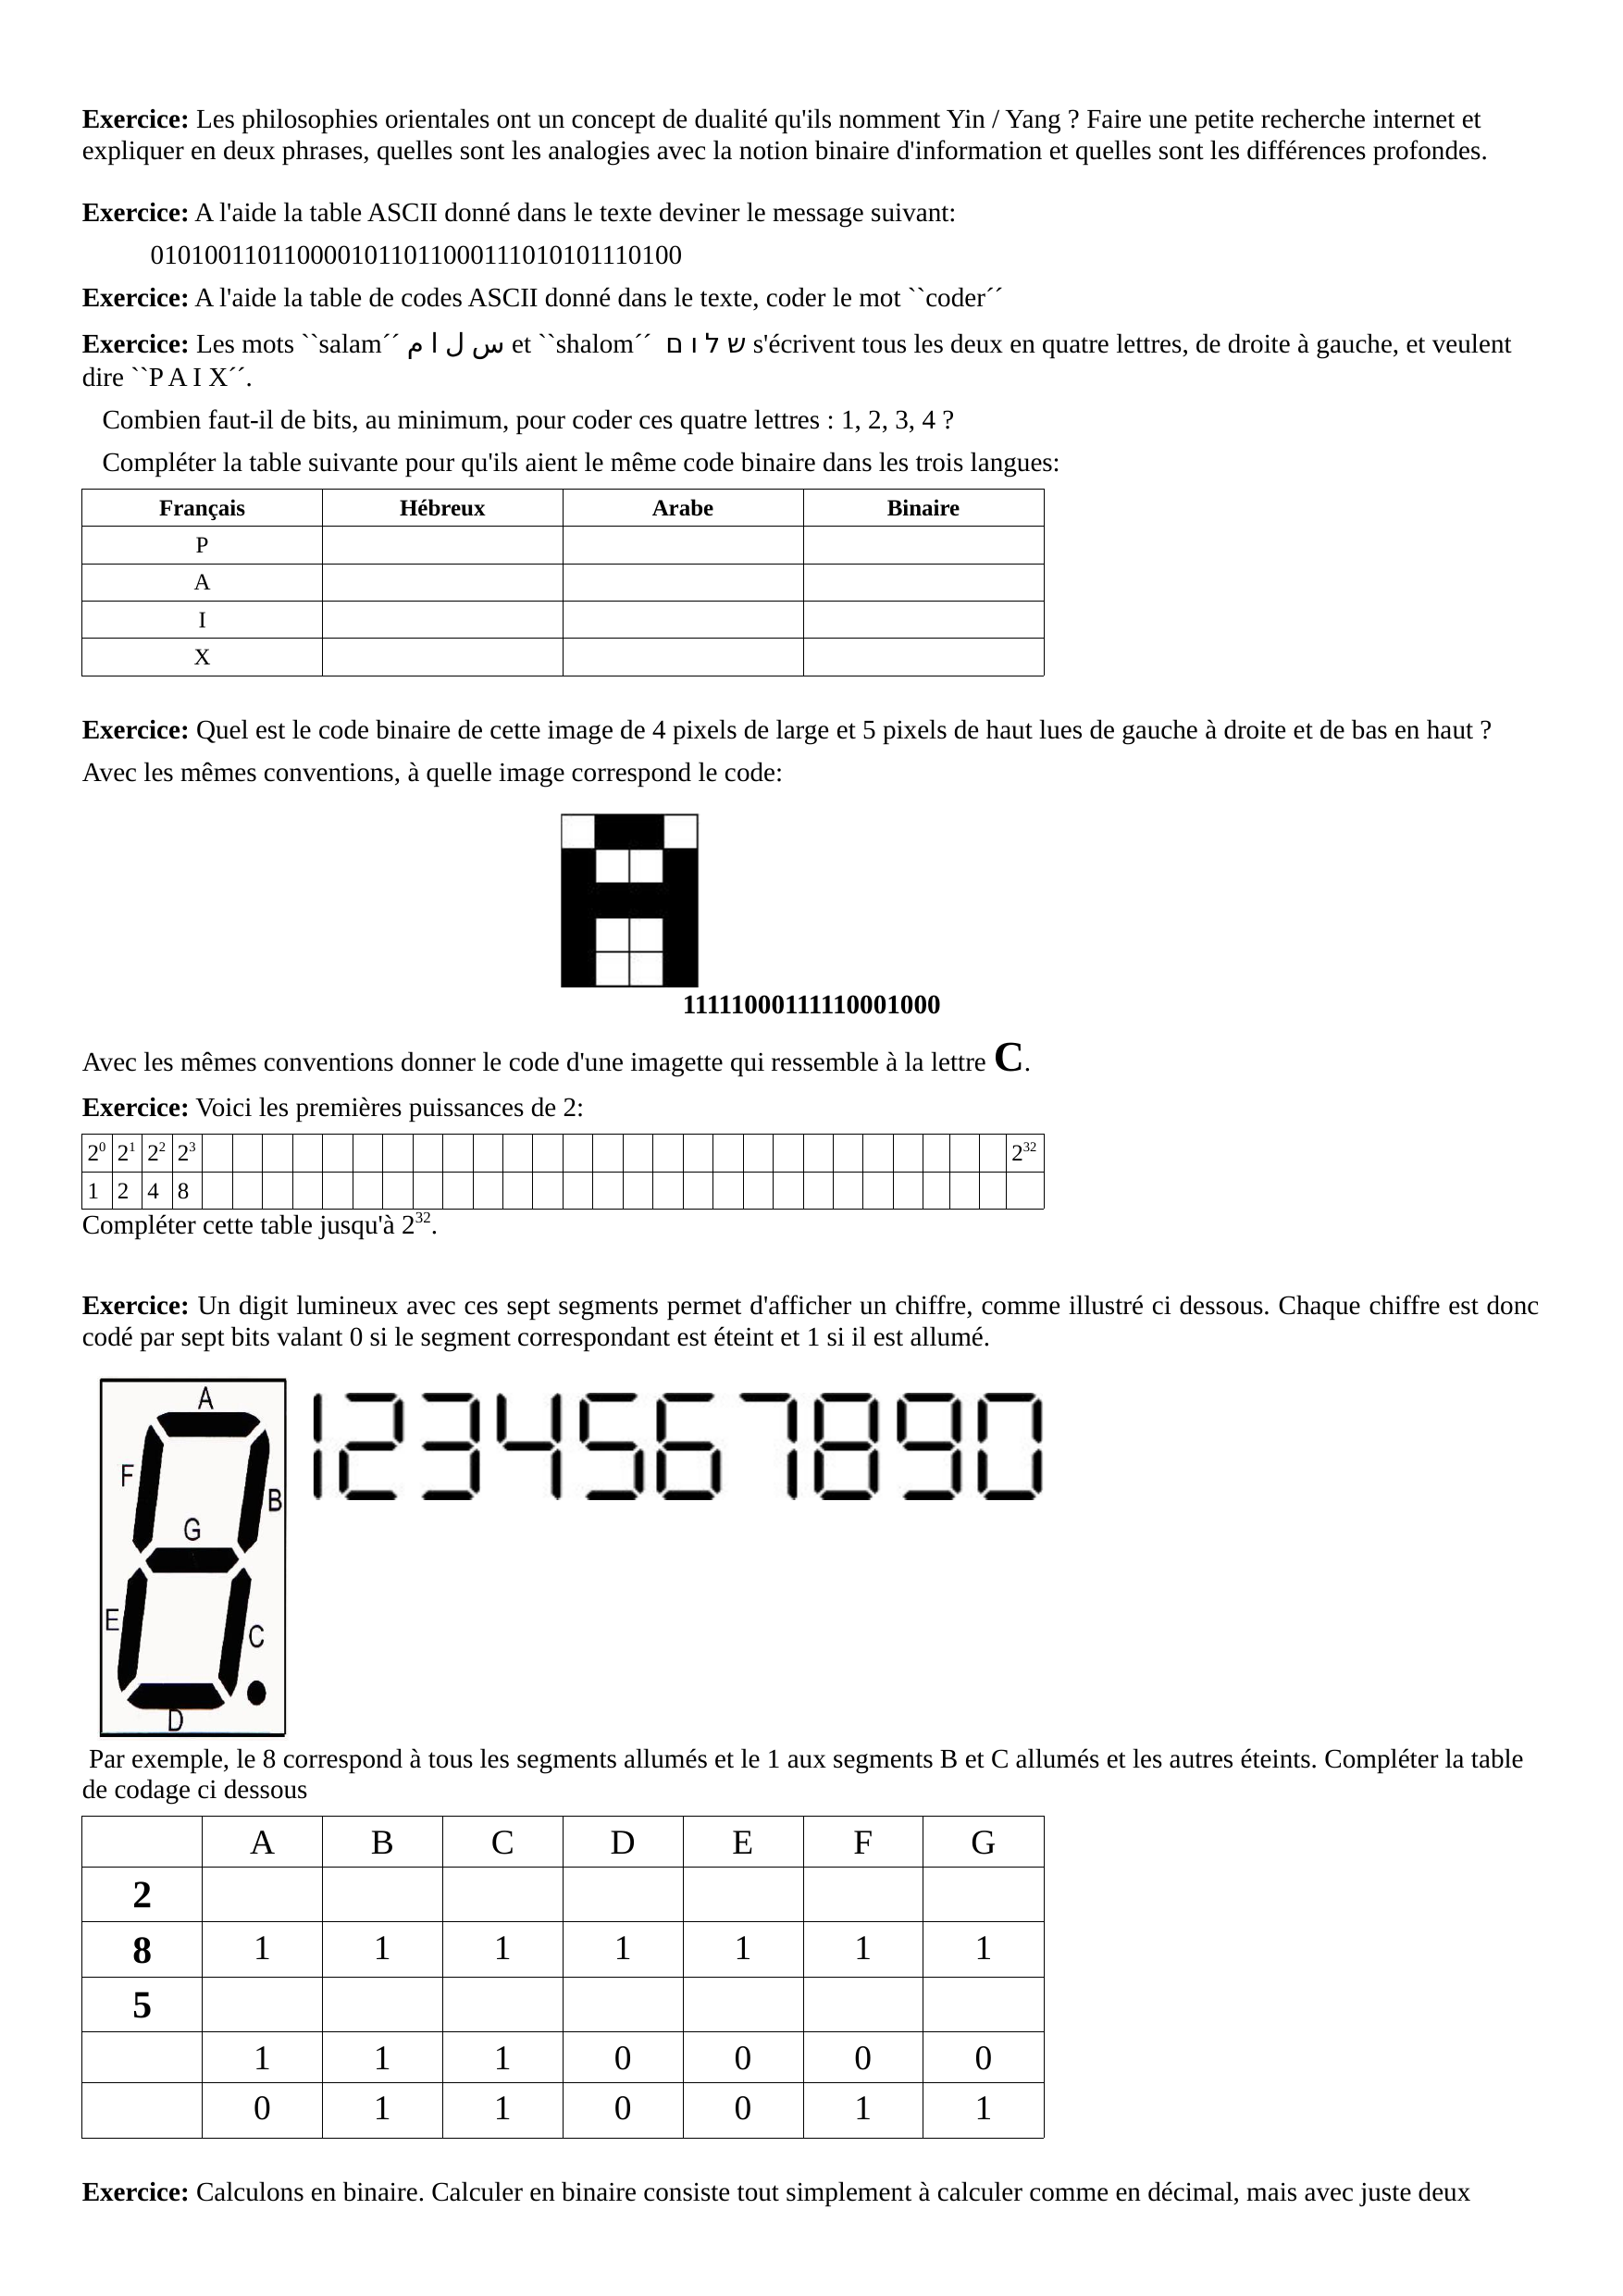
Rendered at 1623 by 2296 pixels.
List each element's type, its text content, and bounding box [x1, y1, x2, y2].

table_cell 1 [443, 1922, 563, 1977]
table_header [653, 1135, 683, 1172]
table_header 23 [173, 1135, 202, 1172]
table_cell [624, 1173, 652, 1209]
table_header C [443, 1817, 563, 1867]
table_cell 2 [113, 1173, 142, 1209]
table_cell [414, 1173, 442, 1209]
text Exercice: Les mots ``salam´´ س ل ا م et ``shalom´´ ש ל ו ם s'écrivent tous les deux en quatre lettres, de droite à gauche, et veulent dire ``P A I X´´. [81, 324, 1541, 391]
table_cell [804, 1978, 923, 2031]
table_cell 0 [684, 2032, 803, 2082]
text Exercice: Un digit lumineux avec ces sept segments permet d'afficher un chiffre, comme illustré ci dessous. Chaque chiffre est donc codé par sept bits valant 0 si le segment correspondant est éteint et 1 si il est allumé. [81, 1289, 1541, 1352]
table_cell 0 [684, 2083, 803, 2137]
table_cell [684, 1868, 803, 1921]
table_header [564, 1135, 592, 1172]
table_cell 4 [142, 1173, 172, 1209]
table_cell [593, 1173, 623, 1209]
table_cell 1 [923, 1922, 1044, 1977]
text Par exemple, le 8 correspond à tous les segments allumés et le 1 aux segments B et C allumés et les autres éteints. Compléter la table de codage ci dessous [81, 1363, 1541, 1805]
text Exercice: Voici les premières puissances de 2: [81, 1091, 1541, 1123]
table_cell [323, 1978, 442, 2031]
table_header [593, 1135, 623, 1172]
table_cell I [82, 602, 322, 638]
table_header A [203, 1817, 322, 1867]
table_cell [564, 639, 803, 675]
table_cell 0 [564, 2032, 683, 2082]
table_cell [293, 1173, 322, 1209]
table_cell [564, 1978, 683, 2031]
table_header F [804, 1817, 923, 1867]
table_cell 1 [684, 1922, 803, 1977]
table_cell [203, 1868, 322, 1921]
table_header 20 [82, 1135, 112, 1172]
table_header 22 [142, 1135, 172, 1172]
table_header [533, 1135, 563, 1172]
table_cell [980, 1173, 1006, 1209]
table_cell [323, 565, 563, 601]
table_cell [923, 1868, 1044, 1921]
table_header [774, 1135, 803, 1172]
table_cell 1 [323, 2032, 442, 2082]
table_cell [443, 1978, 563, 2031]
table_header [804, 1135, 833, 1172]
table_header [203, 1135, 232, 1172]
table_header [923, 1135, 949, 1172]
table_cell [503, 1173, 532, 1209]
table_header [233, 1135, 262, 1172]
table_header Hébreux [323, 490, 563, 526]
table_header [744, 1135, 773, 1172]
table_cell [894, 1173, 923, 1209]
table_cell 0 [564, 2083, 683, 2137]
table_cell [653, 1173, 683, 1209]
table_cell 8 [82, 1922, 202, 1977]
table_header D [564, 1817, 683, 1867]
text Avec les mêmes conventions donner le code d'une imagette qui ressemble à la lettre C. [81, 1031, 1541, 1080]
table_cell [834, 1173, 862, 1209]
table_cell [474, 1173, 502, 1209]
table_cell 0 [804, 2032, 923, 2082]
text 11111000111110001000 [81, 799, 1541, 1020]
table_cell 1 [923, 2083, 1044, 2137]
table_header Binaire [804, 490, 1044, 526]
table_header [503, 1135, 532, 1172]
table_header Arabe [564, 490, 803, 526]
table_cell [533, 1173, 563, 1209]
text Avec les mêmes conventions, à quelle image correspond le code: [81, 756, 1541, 788]
table_header 21 [113, 1135, 142, 1172]
table_cell 1 [323, 2083, 442, 2137]
text Exercice: Quel est le code binaire de cette image de 4 pixels de large et 5 pixels de haut lues de gauche à droite et de bas en haut ? [81, 714, 1541, 744]
text Combien faut-il de bits, au minimum, pour coder ces quatre lettres : 1, 2, 3, 4 ? [81, 403, 1541, 434]
table_cell P [82, 527, 322, 564]
table_cell [684, 1173, 712, 1209]
table_cell [323, 527, 563, 564]
table_cell [564, 1868, 683, 1921]
table_cell [263, 1173, 292, 1209]
table_header 232 [1007, 1135, 1044, 1172]
table_cell X [82, 639, 322, 675]
table_header [293, 1135, 322, 1172]
table_cell 0 [923, 2032, 1044, 2082]
table_cell [684, 1978, 803, 2031]
table_header [980, 1135, 1006, 1172]
table_cell [804, 639, 1044, 675]
table_cell [804, 527, 1044, 564]
table_cell [383, 1173, 413, 1209]
table_cell [804, 1173, 833, 1209]
table_cell [564, 602, 803, 638]
table_cell 1 [323, 1922, 442, 1977]
table_header [383, 1135, 413, 1172]
table_cell [443, 1173, 473, 1209]
table_cell 1 [82, 1173, 112, 1209]
picture [561, 813, 700, 987]
table_cell 0 [203, 2083, 322, 2137]
table_cell [233, 1173, 262, 1209]
table_cell 1 [804, 2083, 923, 2137]
table_cell [203, 1173, 232, 1209]
table_header [684, 1135, 712, 1172]
table_cell [774, 1173, 803, 1209]
table_cell [564, 1173, 592, 1209]
table_cell [323, 639, 563, 675]
table_header [263, 1135, 292, 1172]
table_cell [923, 1173, 949, 1209]
table_header E [684, 1817, 803, 1867]
table_cell [1007, 1173, 1044, 1209]
table_cell [443, 1868, 563, 1921]
table_header G [923, 1817, 1044, 1867]
table_cell [323, 602, 563, 638]
text Exercice: Les philosophies orientales ont un concept de dualité qu'ils nomment Yin / Yang ? Faire une petite recherche internet et expliquer en deux phrases, quelles sont les analogies avec la notion binaire d'information et quelles sont les différences profondes. Exercice: A l'aide la table ASCII donné dans le texte deviner le message suivant: [81, 77, 1541, 228]
table_cell [564, 527, 803, 564]
table_cell [804, 602, 1044, 638]
picture [97, 1376, 289, 1741]
table_cell [863, 1173, 893, 1209]
table_header [624, 1135, 652, 1172]
table_header [863, 1135, 893, 1172]
table_header [894, 1135, 923, 1172]
text Compléter la table suivante pour qu'ils aient le même code binaire dans les trois langues: [81, 446, 1541, 478]
table_cell [82, 2083, 202, 2137]
table_cell [82, 2032, 202, 2082]
table_header [323, 1135, 353, 1172]
text Exercice: Calculons en binaire. Calculer en binaire consiste tout simplement à calculer comme en décimal, mais avec juste deux [81, 2176, 1541, 2206]
table_cell [203, 1978, 322, 2031]
table_cell A [82, 565, 322, 601]
table_header [353, 1135, 382, 1172]
table_cell [323, 1868, 442, 1921]
table_cell 1 [203, 1922, 322, 1977]
table_header [474, 1135, 502, 1172]
table_header Français [82, 490, 322, 526]
table_cell [323, 1173, 353, 1209]
table_cell [804, 1868, 923, 1921]
table_header [950, 1135, 979, 1172]
table_cell [950, 1173, 979, 1209]
table_header B [323, 1817, 442, 1867]
table_cell [353, 1173, 382, 1209]
table_cell 1 [804, 1922, 923, 1977]
table_cell 1 [564, 1922, 683, 1977]
table_header [82, 1817, 202, 1867]
table_cell 1 [203, 2032, 322, 2082]
table_cell 8 [173, 1173, 202, 1209]
table_cell 1 [443, 2083, 563, 2137]
table_cell 2 [82, 1868, 202, 1921]
table_cell 1 [443, 2032, 563, 2082]
table_cell [923, 1978, 1044, 2031]
table_header [414, 1135, 442, 1172]
table_cell [713, 1173, 743, 1209]
text 0101001101100001011011000111010101110100 [81, 239, 1541, 270]
table_header [834, 1135, 862, 1172]
table_cell 5 [82, 1978, 202, 2031]
table_header [443, 1135, 473, 1172]
picture [313, 1393, 1044, 1500]
text Exercice: A l'aide la table de codes ASCII donné dans le texte, coder le mot ``coder´´ [81, 281, 1541, 313]
text Compléter cette table jusqu'à 232. [81, 1209, 1541, 1240]
table_cell [804, 565, 1044, 601]
table_cell [744, 1173, 773, 1209]
table_header [713, 1135, 743, 1172]
table_cell [564, 565, 803, 601]
